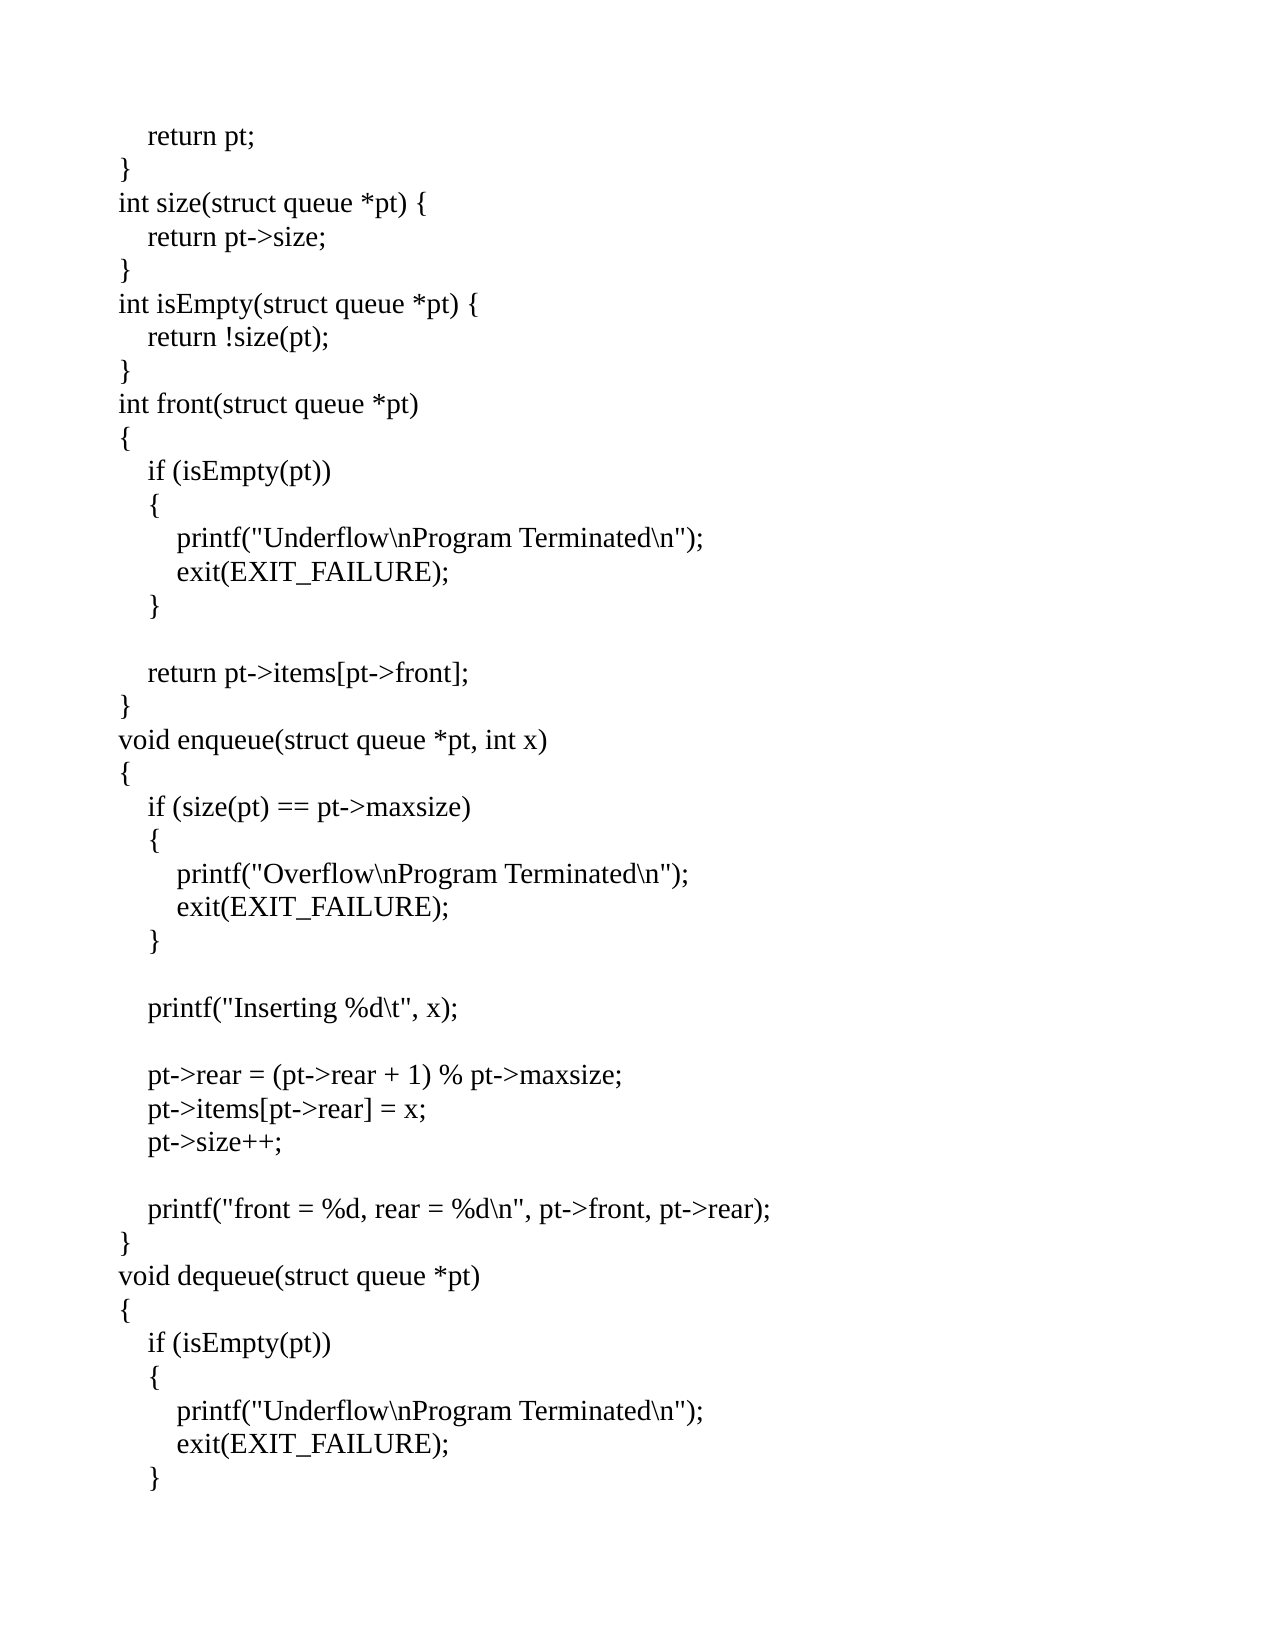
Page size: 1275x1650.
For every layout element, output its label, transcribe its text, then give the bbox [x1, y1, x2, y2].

text pt->items[pt->rear] = x; [118, 1091, 1157, 1124]
text } [118, 1225, 1157, 1258]
text int size(struct queue *pt) { [118, 185, 1157, 219]
text } [118, 588, 1157, 621]
text } [118, 688, 1157, 722]
text pt->rear = (pt->rear + 1) % pt->maxsize; [118, 1057, 1157, 1091]
text int isEmpty(struct queue *pt) { [118, 286, 1157, 319]
text void dequeue(struct queue *pt) [118, 1258, 1157, 1292]
text exit(EXIT_FAILURE); [118, 554, 1157, 588]
text { [118, 420, 1157, 453]
text { [118, 487, 1157, 521]
text printf("Overflow\nProgram Terminated\n"); [118, 856, 1157, 889]
text { [118, 1292, 1157, 1326]
text } [118, 252, 1157, 286]
text printf("Underflow\nProgram Terminated\n"); [118, 521, 1157, 554]
text } [118, 152, 1157, 185]
text exit(EXIT_FAILURE); [118, 889, 1157, 923]
text return pt->size; [118, 219, 1157, 252]
text } [118, 353, 1157, 386]
text int front(struct queue *pt) [118, 386, 1157, 420]
text { [118, 1359, 1157, 1393]
text printf("Inserting %d\t", x); [118, 990, 1157, 1024]
text } [118, 923, 1157, 957]
text return pt->items[pt->front]; [118, 655, 1157, 688]
text } [118, 1460, 1157, 1493]
text return pt; [118, 118, 1157, 152]
text if (isEmpty(pt)) [118, 1326, 1157, 1359]
text return !size(pt); [118, 319, 1157, 353]
text pt->size++; [118, 1124, 1157, 1158]
text if (size(pt) == pt->maxsize) [118, 789, 1157, 822]
text printf("Underflow\nProgram Terminated\n"); [118, 1393, 1157, 1426]
text void enqueue(struct queue *pt, int x) [118, 722, 1157, 755]
text { [118, 822, 1157, 856]
text printf("front = %d, rear = %d\n", pt->front, pt->rear); [118, 1191, 1157, 1225]
text if (isEmpty(pt)) [118, 453, 1157, 487]
text exit(EXIT_FAILURE); [118, 1426, 1157, 1460]
text { [118, 755, 1157, 789]
